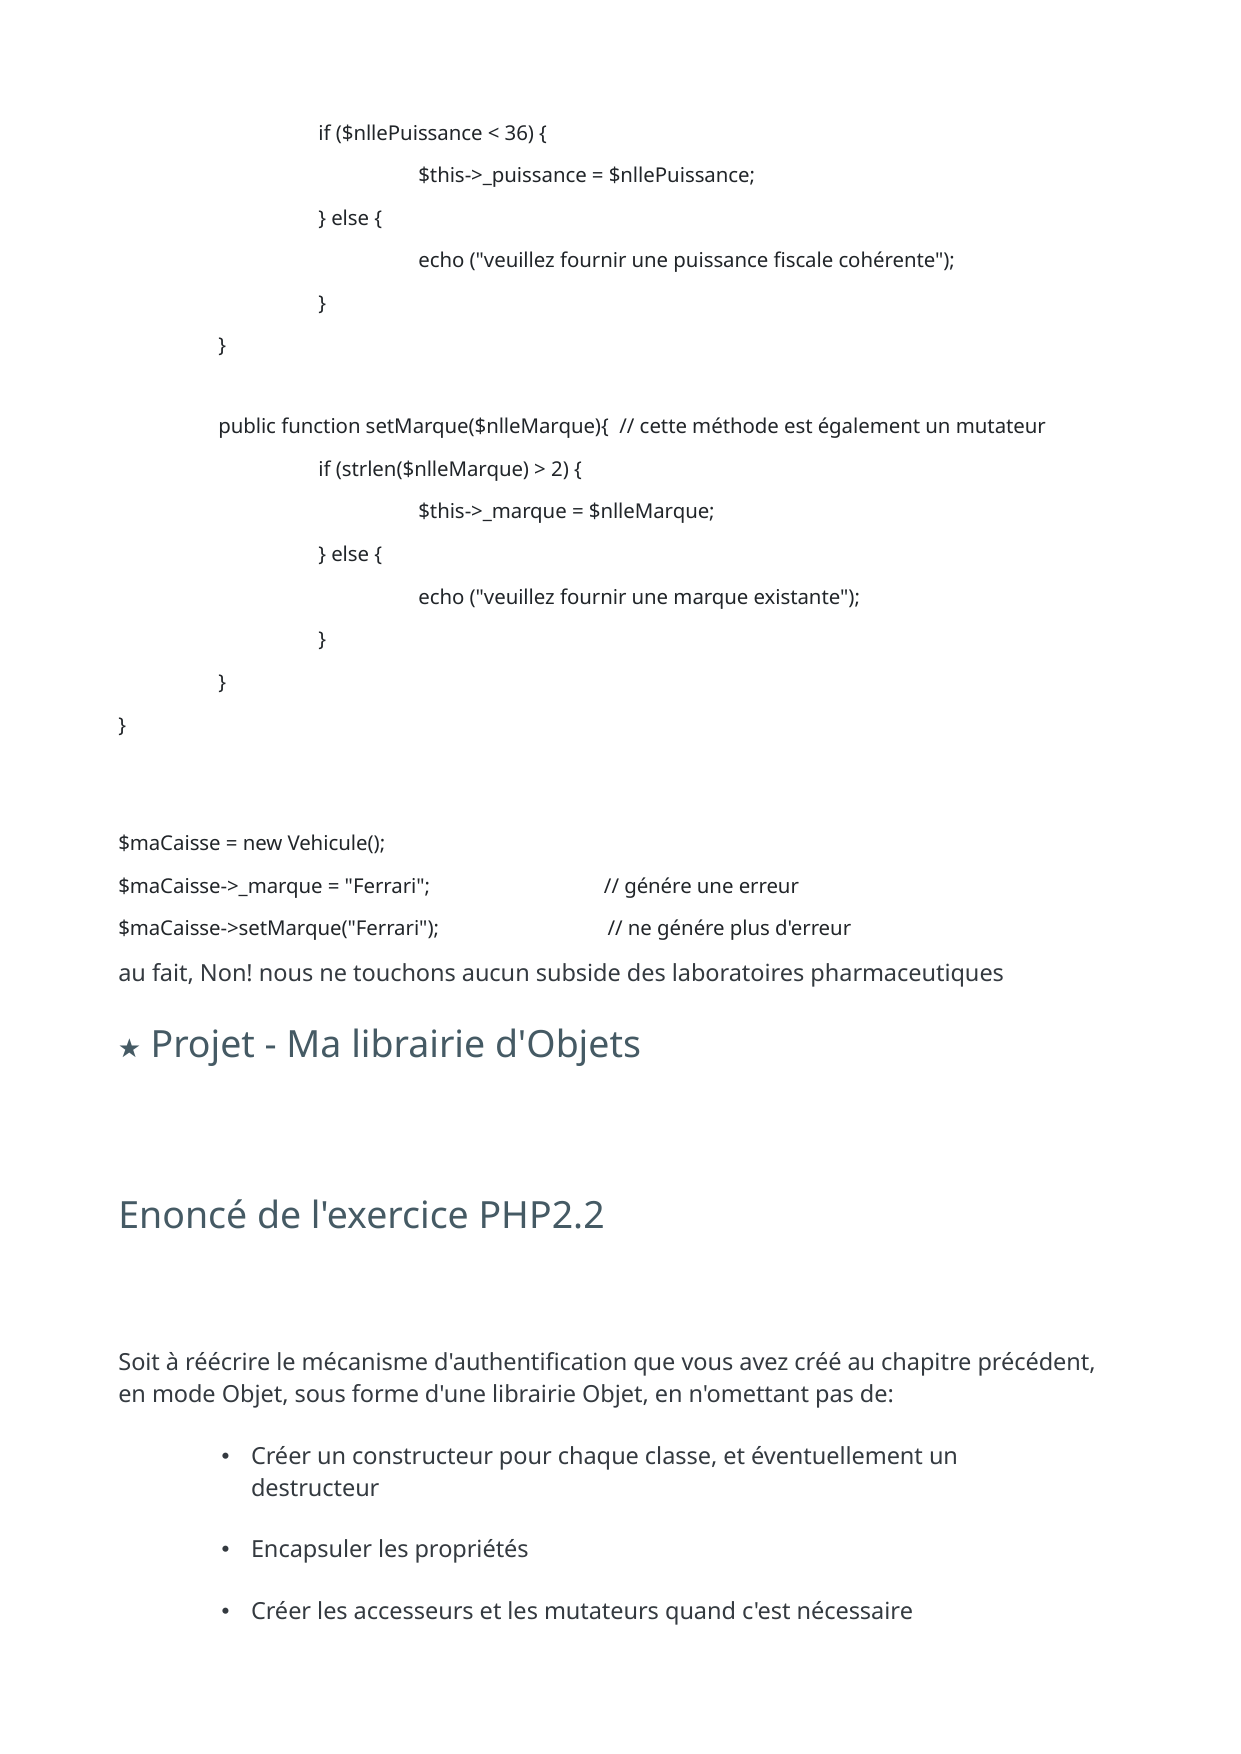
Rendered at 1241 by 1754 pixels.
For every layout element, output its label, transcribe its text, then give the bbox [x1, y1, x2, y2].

text Soit à réécrire le mécanisme d'authentification que vous avez créé au chapitre précédent, en mode Objet, sous forme d'une librairie Objet, en n'omettant pas de: [118, 1346, 1122, 1409]
text } [118, 668, 1122, 696]
text $this->_puissance = $nllePuissance; [118, 161, 1122, 189]
text if ($nllePuissance < 36) { [118, 118, 1122, 146]
text echo ("veuillez fournir une marque existante"); [118, 582, 1122, 610]
subtitle Enoncé de l'exercice PHP2.2 [118, 1188, 1122, 1239]
text } [118, 710, 1122, 738]
text } [118, 625, 1122, 653]
text echo ("veuillez fournir une puissance fiscale cohérente"); [118, 246, 1122, 274]
subtitle ★ Projet - Ma librairie d'Objets [118, 1017, 1122, 1068]
list Encapsuler les propriétés [221, 1532, 1063, 1564]
text } [118, 331, 1122, 359]
text $maCaisse = new Vehicule(); [118, 829, 1122, 857]
text $maCaisse->_marque = "Ferrari"; // génére une erreur [118, 871, 1122, 899]
text } else { [118, 203, 1122, 231]
text } else { [118, 540, 1122, 568]
text } [118, 288, 1122, 317]
text $maCaisse->setMarque("Ferrari"); // ne génére plus d'erreur [118, 913, 1122, 941]
list Créer un constructeur pour chaque classe, et éventuellement un destructeur [221, 1439, 1063, 1503]
text au fait, Non! nous ne touchons aucun subside des laboratoires pharmaceutiques [118, 956, 1122, 988]
text public function setMarque($nlleMarque){ // cette méthode est également un mutateur [118, 412, 1122, 440]
text if (strlen($nlleMarque) > 2) { [118, 454, 1122, 483]
text $this->_marque = $nlleMarque; [118, 497, 1122, 525]
list Créer les accesseurs et les mutateurs quand c'est nécessaire [221, 1594, 1063, 1626]
